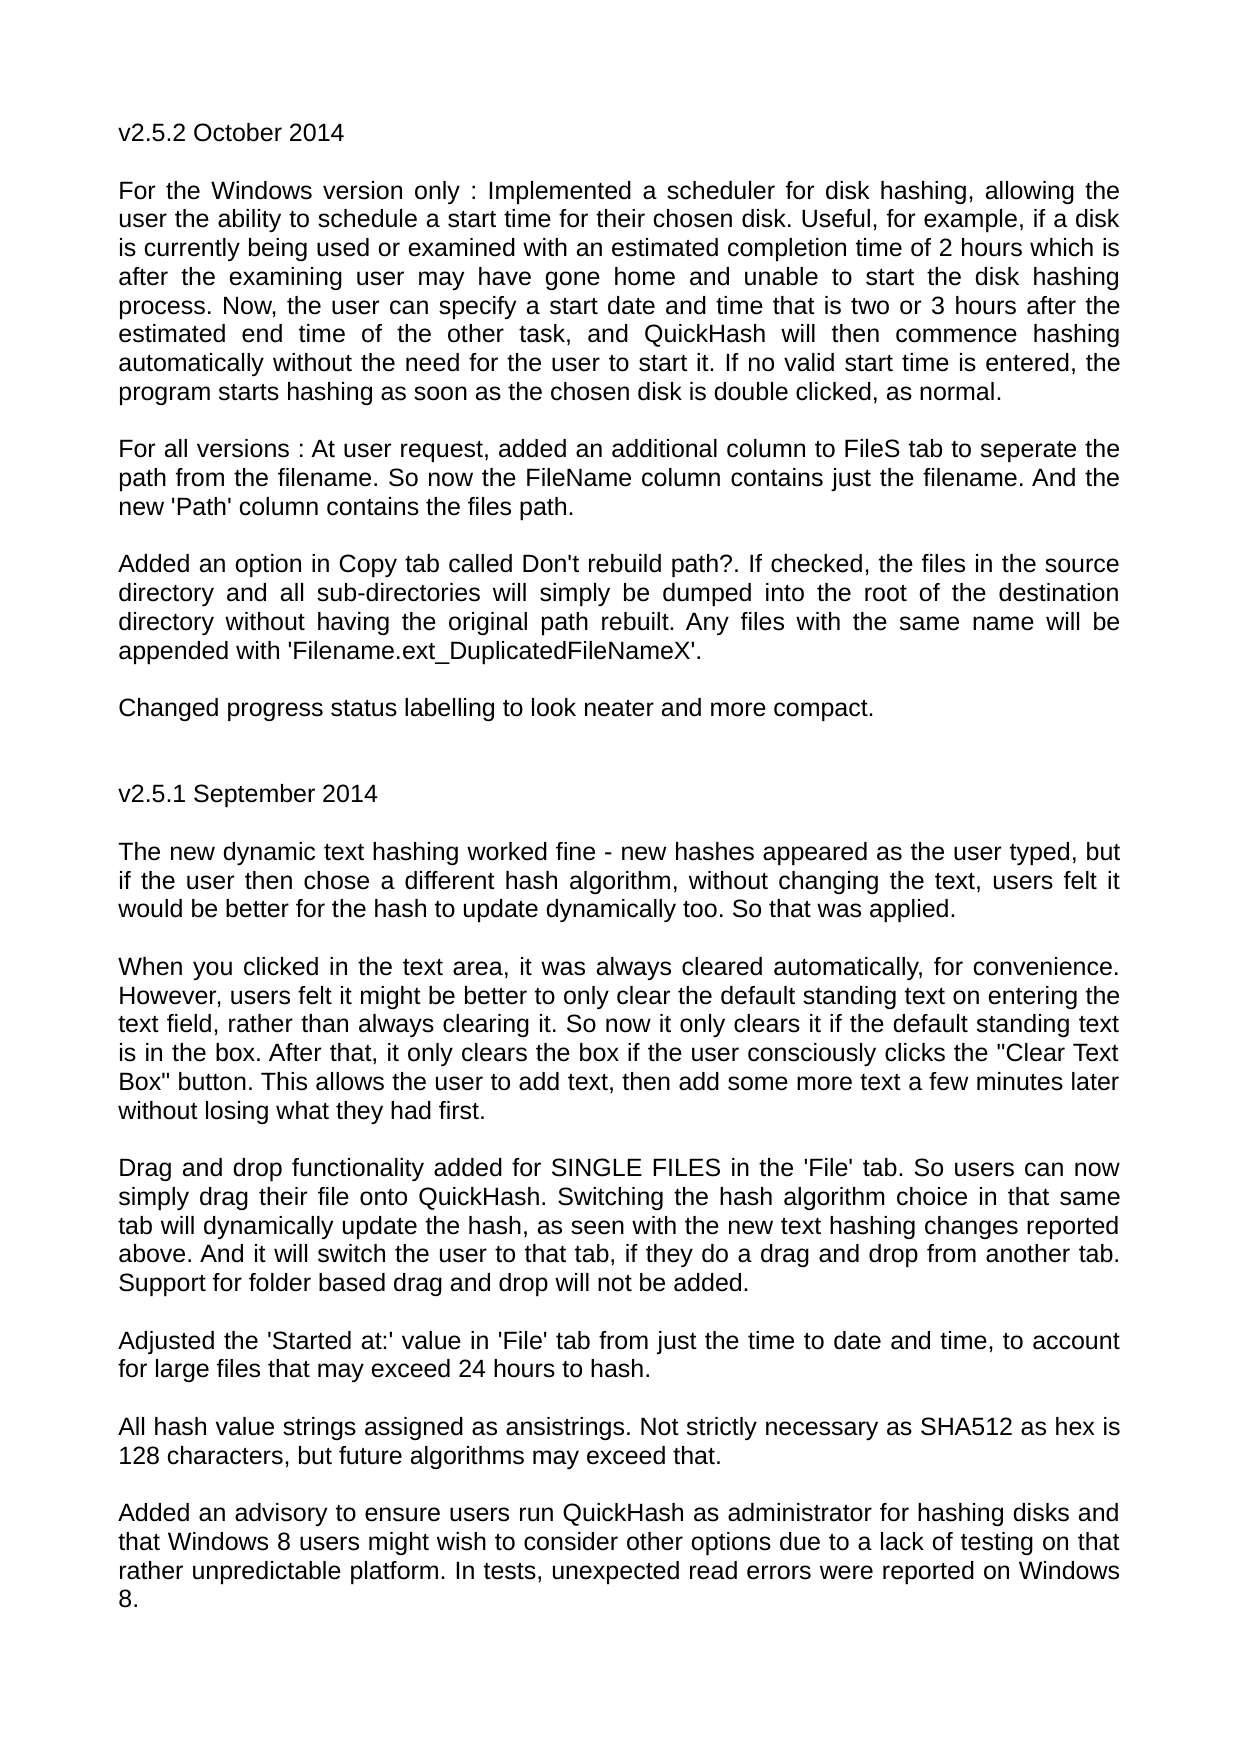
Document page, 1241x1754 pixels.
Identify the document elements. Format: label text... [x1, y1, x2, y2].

text All hash value strings assigned as ansistrings. Not strictly necessary as SHA512 as hex is 128 characters, but future algorithms may exceed that. [118, 1412, 1122, 1469]
text For the Windows version only : Implemented a scheduler for disk hashing, allowing the user the ability to schedule a start time for their chosen disk. Useful, for example, if a disk is currently being used or examined with an estimated completion time of 2 hours which is after the examining user may have gone home and unable to start the disk hashing process. Now, the user can specify a start date and time that is two or 3 hours after the estimated end time of the other task, and QuickHash will then commence hashing automatically without the need for the user to start it. If no valid start time is entered, the program starts hashing as soon as the chosen disk is double clicked, as normal. [118, 176, 1122, 406]
text The new dynamic text hashing worked fine - new hashes appeared as the user typed, but if the user then chose a different hash algorithm, without changing the text, users felt it would be better for the hash to update dynamically too. So that was applied. [118, 837, 1122, 923]
text v2.5.1 September 2014 [118, 779, 1122, 808]
text v2.5.2 October 2014 [118, 118, 1122, 147]
text Added an option in Copy tab called Don't rebuild path?. If checked, the files in the source directory and all sub-directories will simply be dumped into the root of the destination directory without having the original path rebuilt. Any files with the same name will be appended with 'Filename.ext_DuplicatedFileNameX'. [118, 549, 1122, 664]
text Adjusted the 'Started at:' value in 'File' tab from just the time to date and time, to account for large files that may exceed 24 hours to hash. [118, 1326, 1122, 1383]
text For all versions : At user request, added an additional column to FileS tab to seperate the path from the filename. So now the FileName column contains just the filename. And the new 'Path' column contains the files path. [118, 434, 1122, 521]
text Added an advisory to ensure users run QuickHash as administrator for hashing disks and that Windows 8 users might wish to consider other options due to a lack of testing on that rather unpredictable platform. In tests, unexpected read errors were reported on Windows 8. [118, 1498, 1122, 1613]
text When you clicked in the text area, it was always cleared automatically, for convenience. However, users felt it might be better to only clear the default standing text on entering the text field, rather than always clearing it. So now it only clears it if the default standing text is in the box. After that, it only clears the box if the user consciously clicks the "Clear Text Box" button. This allows the user to add text, then add some more text a few minutes later without losing what they had first. [118, 952, 1122, 1124]
text Drag and drop functionality added for SINGLE FILES in the 'File' tab. So users can now simply drag their file onto QuickHash. Switching the hash algorithm choice in that same tab will dynamically update the hash, as seen with the new text hashing changes reported above. And it will switch the user to that tab, if they do a drag and drop from another tab. Support for folder based drag and drop will not be added. [118, 1153, 1122, 1297]
text Changed progress status labelling to look neater and more compact. [118, 693, 1122, 722]
